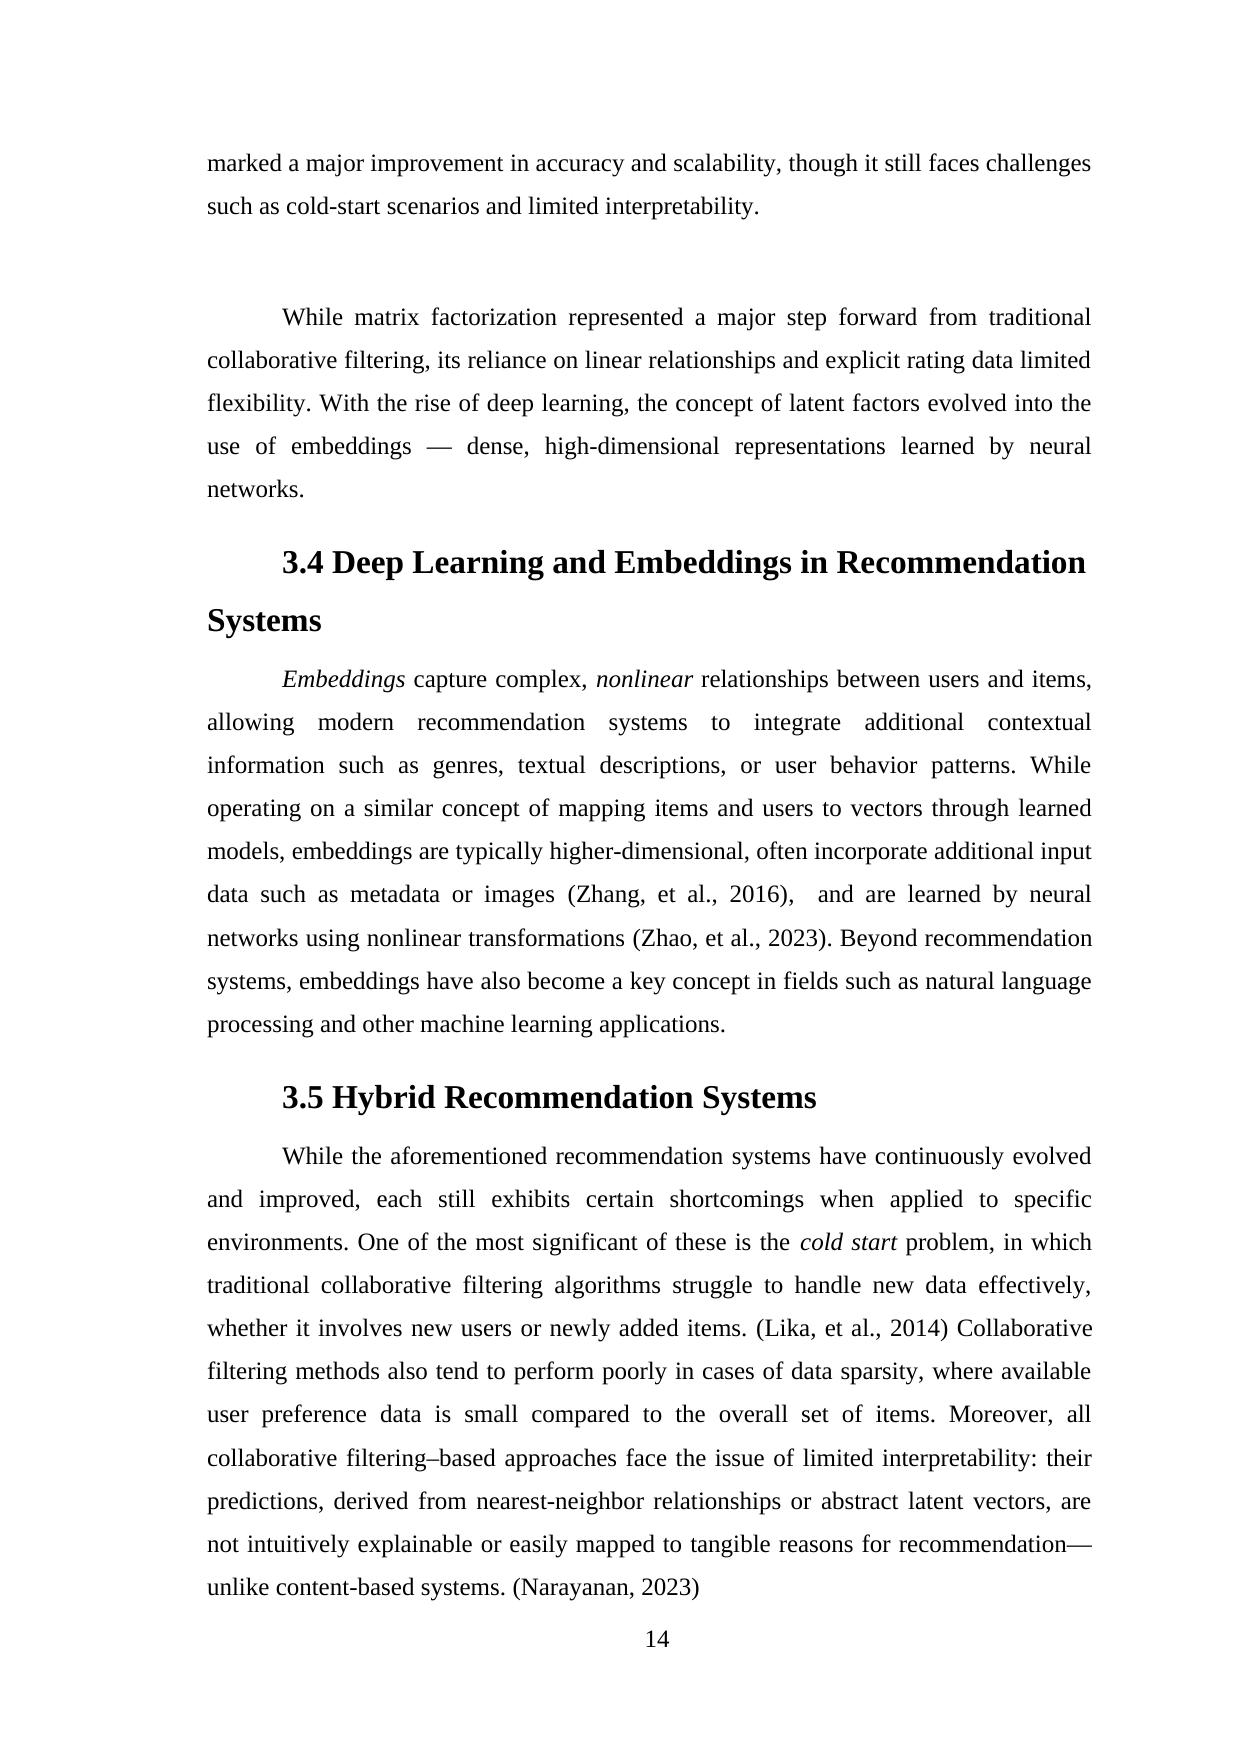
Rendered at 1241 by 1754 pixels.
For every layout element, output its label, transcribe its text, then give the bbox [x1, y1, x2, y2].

text Embeddings capture complex, nonlinear relationships between users and items, allowing modern recommendation systems to integrate additional contextual information such as genres, textual descriptions, or user behavior patterns. While operating on a similar concept of mapping items and users to vectors through learned models, embeddings are typically higher-dimensional, often incorporate additional input data such as metadata or images (Zhang, et al., 2016), and are learned by neural networks using nonlinear transformations (Zhao, et al., 2023). Beyond recommendation systems, embeddings have also become a key concept in fields such as natural language processing and other machine learning applications. [207, 664, 1092, 1038]
subtitle Deep Learning and Embeddings in Recommendation Systems [207, 543, 1092, 638]
text While matrix factorization represented a major step forward from traditional collaborative filtering, its reliance on linear relationships and explicit rating data limited flexibility. With the rise of deep learning, the concept of latent factors evolved into the use of embeddings — dense, high-dimensional representations learned by neural networks. [207, 302, 1092, 503]
text marked a major improvement in accuracy and scalability, though it still faces challenges such as cold-start scenarios and limited interpretability. [207, 148, 1092, 219]
text While the aforementioned recommendation systems have continuously evolved and improved, each still exhibits certain shortcomings when applied to specific environments. One of the most significant of these is the cold start problem, in which traditional collaborative filtering algorithms struggle to handle new data effectively, whether it involves new users or newly added items. (Lika, et al., 2014) Collaborative filtering methods also tend to perform poorly in cases of data sparsity, where available user preference data is small compared to the overall set of items. Moreover, all collaborative filtering–based approaches face the issue of limited interpretability: their predictions, derived from nearest-neighbor relationships or abstract latent vectors, are not intuitively explainable or easily mapped to tangible reasons for recommendation—unlike content-based systems. (Narayanan, 2023) [207, 1141, 1092, 1601]
subtitle Hybrid Recommendation Systems [207, 1077, 1092, 1115]
